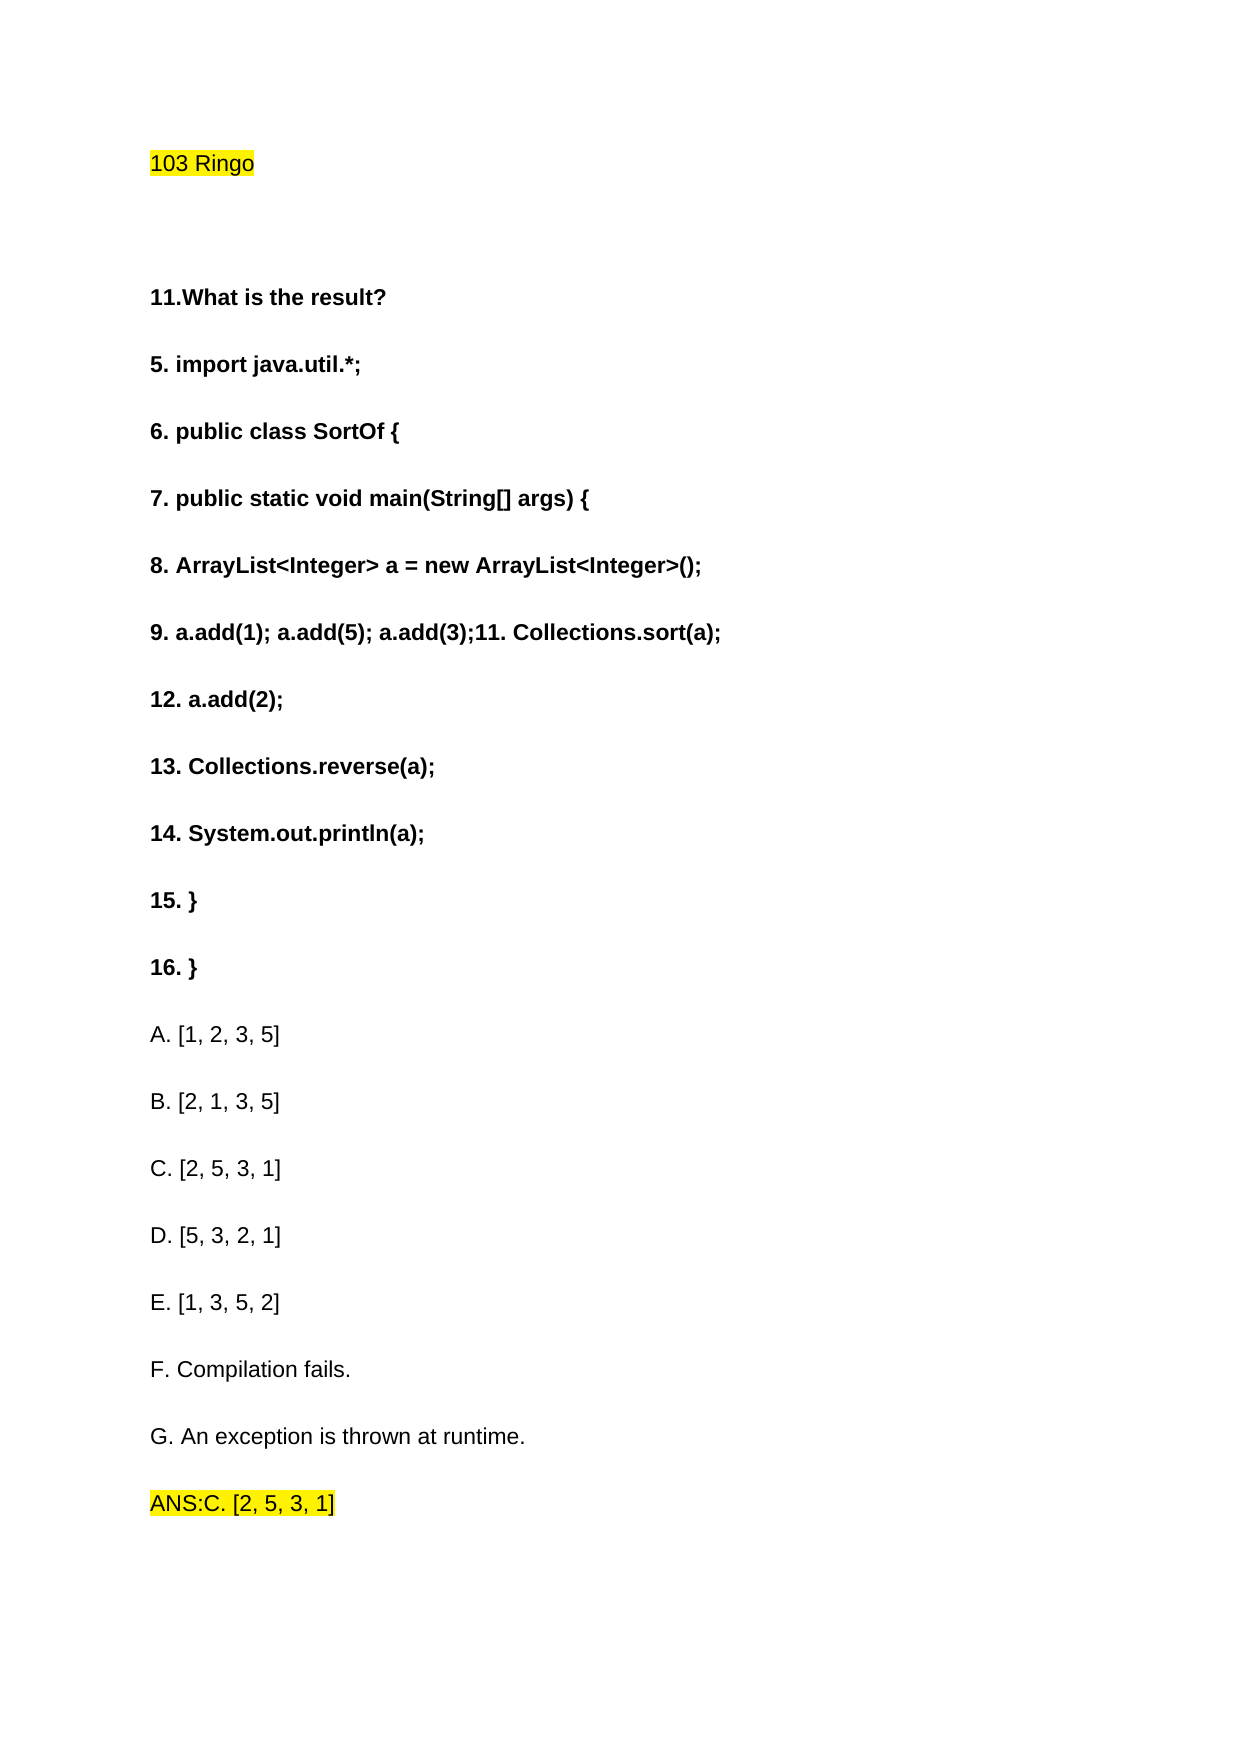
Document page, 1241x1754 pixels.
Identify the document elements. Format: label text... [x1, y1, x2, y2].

text 13. Collections.reverse(a); [150, 753, 1090, 779]
text E. [1, 3, 5, 2] [150, 1289, 1090, 1315]
text 6. public class SortOf { [150, 418, 1090, 444]
text ANS:C. [2, 5, 3, 1] [150, 1489, 1090, 1516]
text 12. a.add(2); [150, 686, 1090, 712]
text 15. } [150, 887, 1090, 913]
text 103 Ringo [150, 150, 1090, 176]
text 8. ArrayList<Integer> a = new ArrayList<Integer>(); [150, 552, 1090, 578]
text G. An exception is thrown at runtime. [150, 1423, 1090, 1449]
text D. [5, 3, 2, 1] [150, 1222, 1090, 1248]
text 11.What is the result? [150, 284, 1090, 310]
text 5. import java.util.*; [150, 351, 1090, 377]
text A. [1, 2, 3, 5] [150, 1021, 1090, 1047]
text 14. System.out.println(a); [150, 820, 1090, 846]
text F. Compilation fails. [150, 1356, 1090, 1382]
text C. [2, 5, 3, 1] [150, 1155, 1090, 1181]
text 9. a.add(1); a.add(5); a.add(3);11. Collections.sort(a); [150, 619, 1090, 645]
text 7. public static void main(String[] args) { [150, 485, 1090, 511]
text B. [2, 1, 3, 5] [150, 1088, 1090, 1114]
text 16. } [150, 954, 1090, 980]
